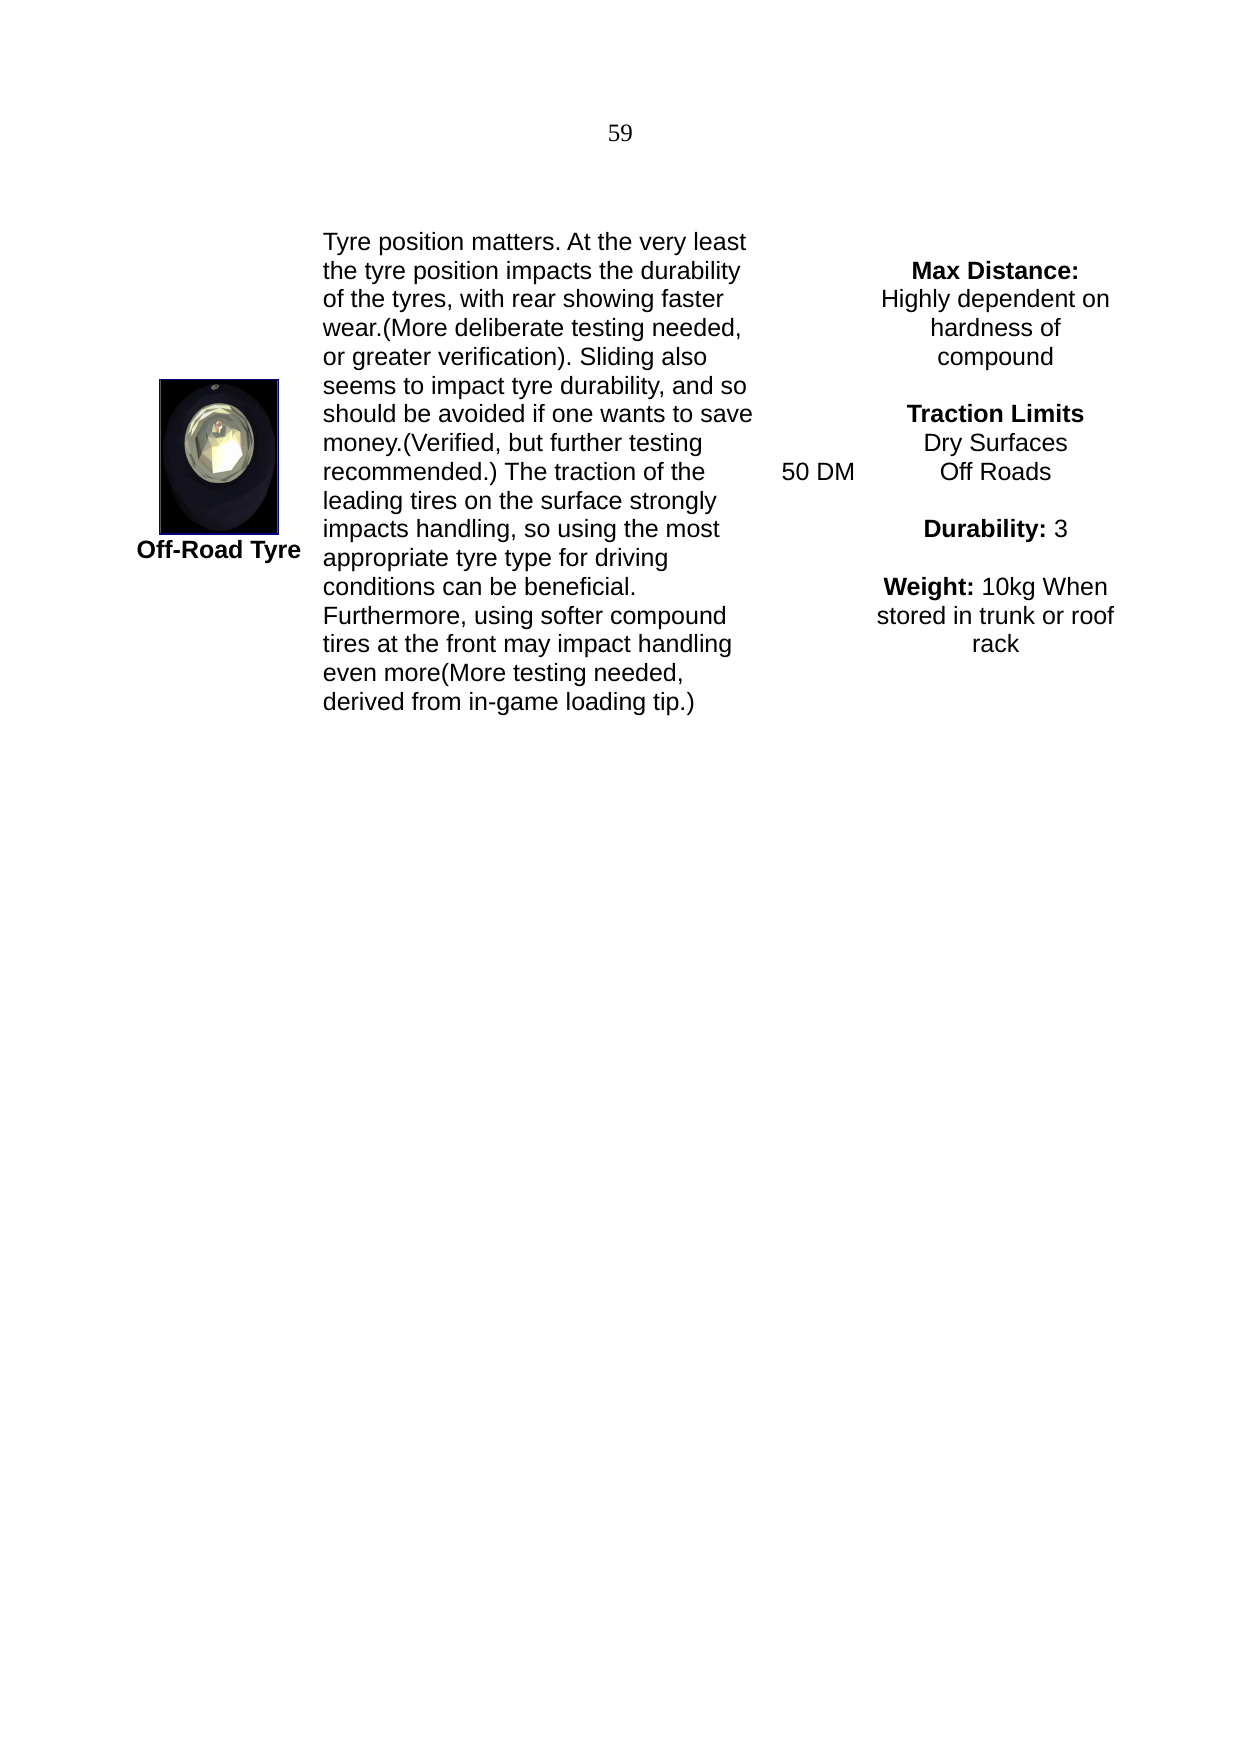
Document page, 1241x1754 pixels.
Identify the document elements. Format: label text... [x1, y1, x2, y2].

table_header Max Distance: Highly dependent on hardness of compound Traction Limits Dry Surfaces Off Roads Durability: 3 Weight: 10kg When stored in trunk or roof rack [868, 224, 1123, 718]
table_header 50 DM [768, 224, 868, 718]
table_header Off-Road Tyre [118, 224, 320, 718]
picture [160, 380, 278, 533]
table_header Tyre position matters. At the very least the tyre position impacts the durability of the tyres, with rear showing faster wear.(More deliberate testing needed, or greater verification). Sliding also seems to impact tyre durability, and so should be avoided if one wants to save money.(Verified, but further testing recommended.) The traction of the leading tires on the surface strongly impacts handling, so using the most appropriate tyre type for driving conditions can be beneficial. Furthermore, using softer compound tires at the front may impact handling even more(More testing needed, derived from in-game loading tip.) [320, 224, 768, 718]
